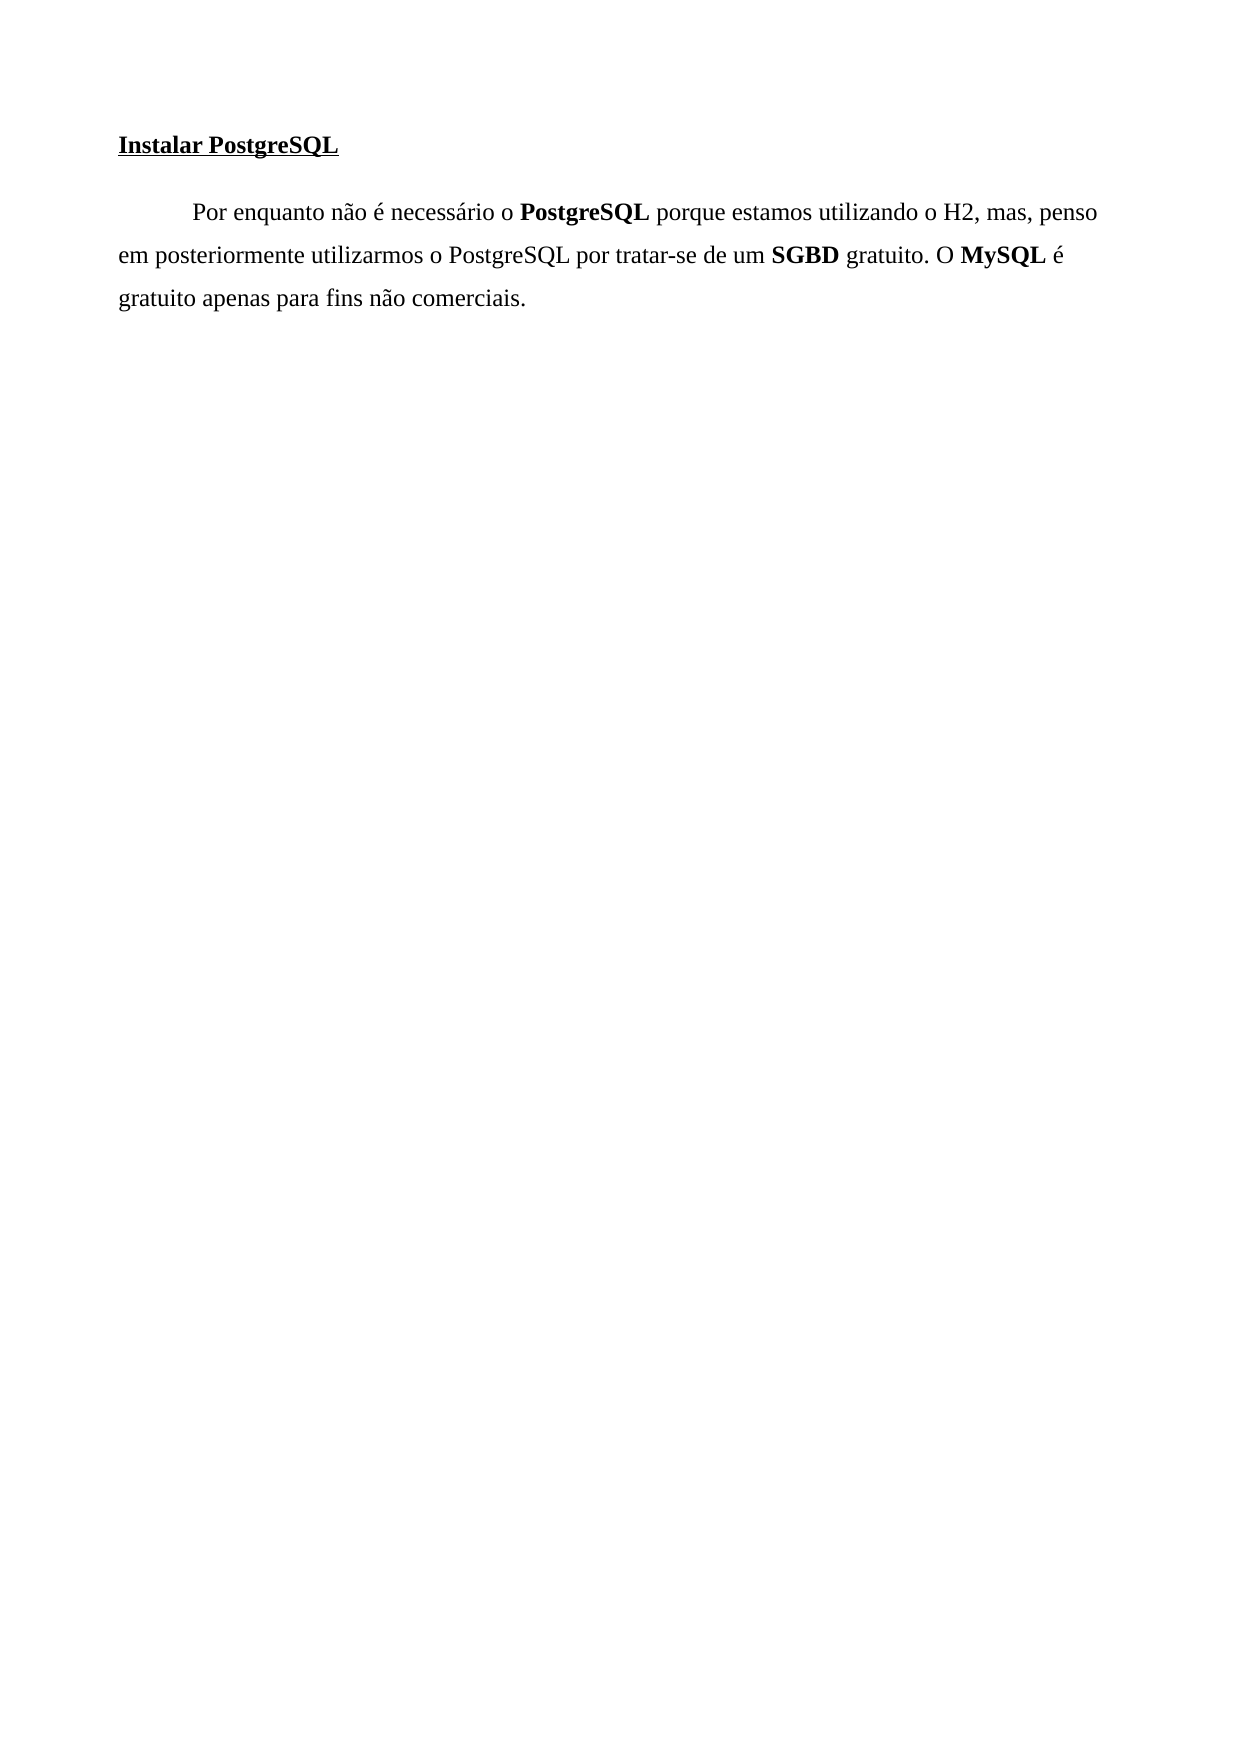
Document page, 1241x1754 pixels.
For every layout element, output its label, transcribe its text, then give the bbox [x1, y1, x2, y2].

text Por enquanto não é necessário o PostgreSQL porque estamos utilizando o H2, mas, penso em posteriormente utilizarmos o PostgreSQL por tratar-se de um SGBD gratuito. O MySQL é gratuito apenas para fins não comerciais. [118, 197, 1122, 312]
text Instalar PostgreSQL [118, 130, 1122, 159]
